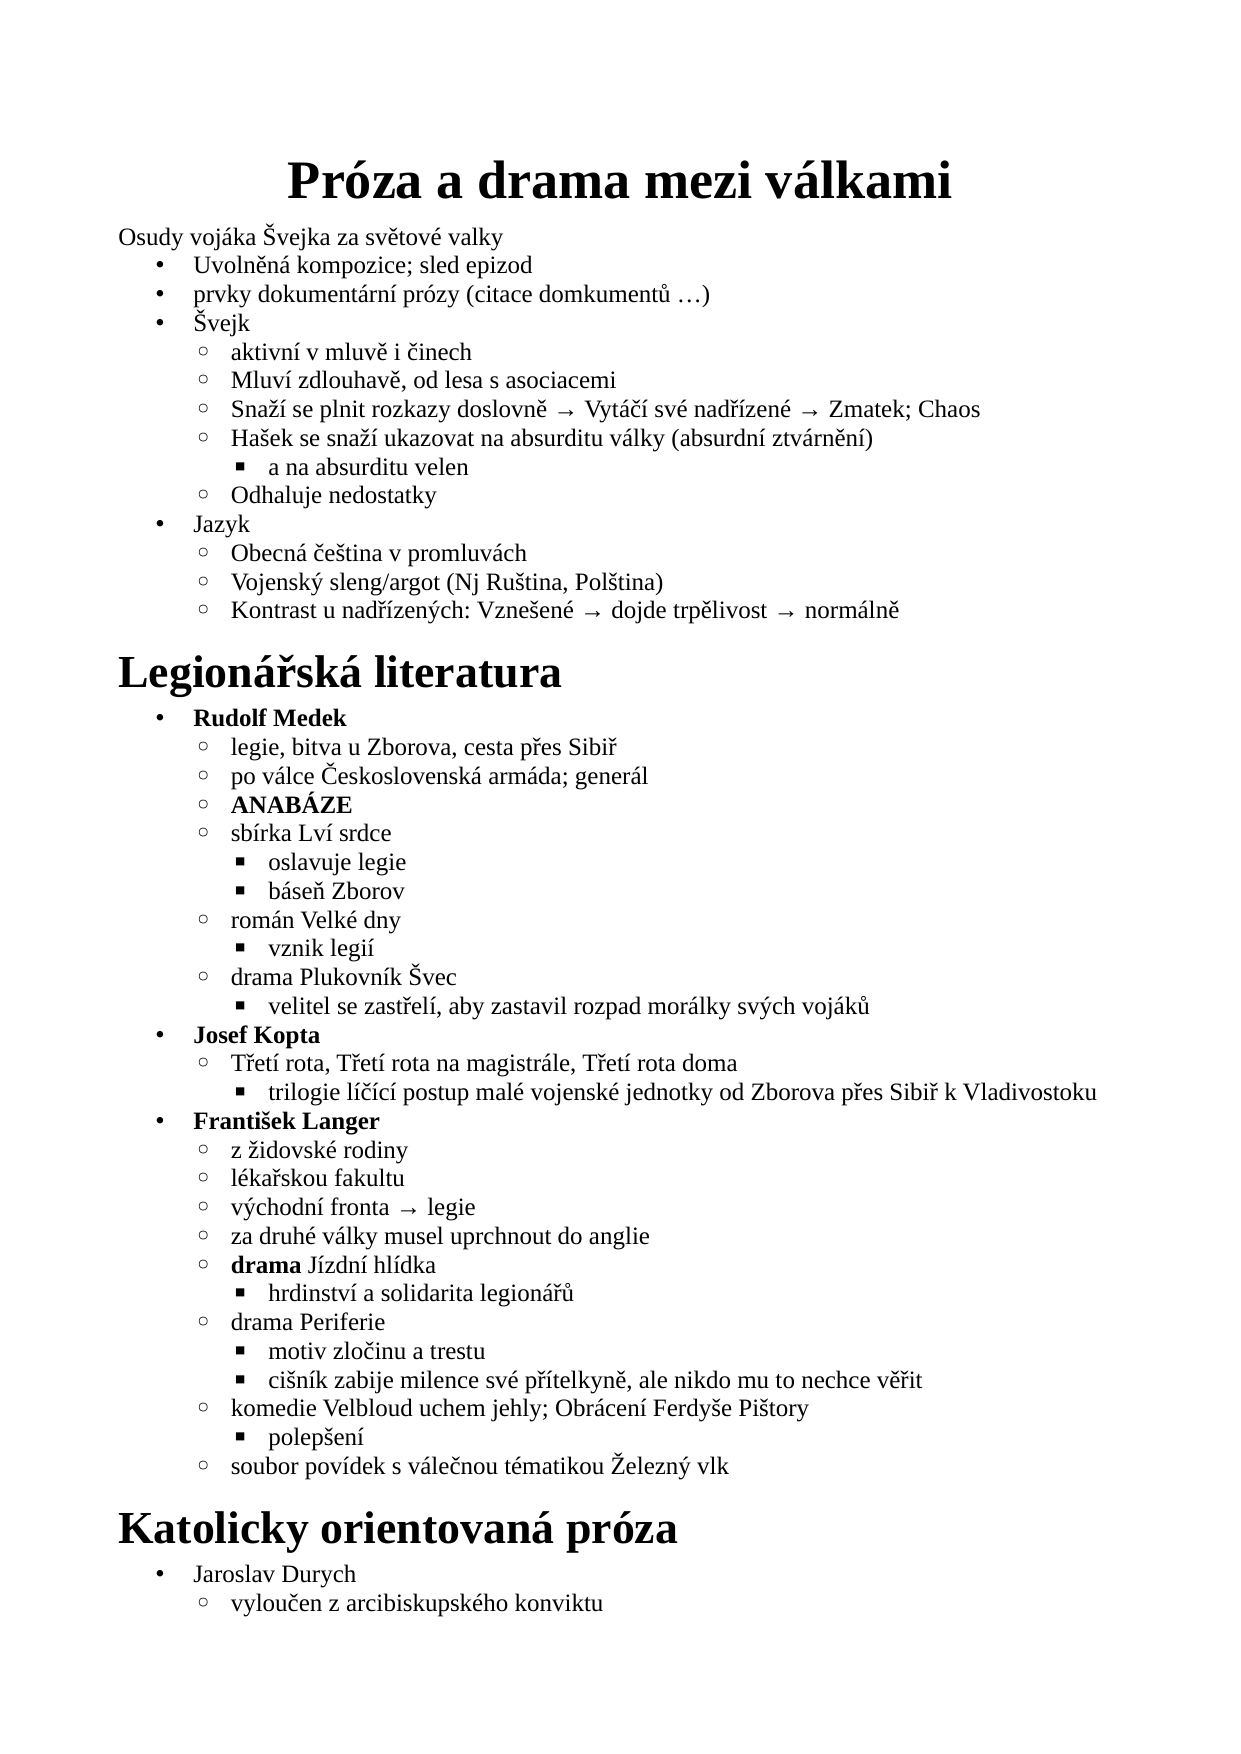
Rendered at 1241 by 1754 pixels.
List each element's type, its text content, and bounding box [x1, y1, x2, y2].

list Rudolf Medek [156, 703, 1122, 732]
list za druhé války musel uprchnout do anglie [193, 1221, 1122, 1250]
list Jazyk [156, 509, 1122, 538]
list Mluví zdlouhavě, od lesa s asociacemi [193, 365, 1122, 394]
list Josef Kopta [156, 1020, 1122, 1048]
list a na absurditu velen [231, 452, 1122, 480]
list hrdinství a solidarita legionářů [231, 1278, 1122, 1307]
list Jaroslav Durych [156, 1559, 1122, 1588]
list vznik legií [231, 933, 1122, 962]
text Próza a drama mezi válkami [118, 148, 1122, 210]
list Kontrast u nadřízených: Vznešené → dojde trpělivost → normálně [193, 595, 1122, 624]
list motiv zločinu a trestu [231, 1336, 1122, 1365]
list trilogie líčící postup malé vojenské jednotky od Zborova přes Sibiř k Vladivostoku [231, 1077, 1122, 1106]
list polepšení [231, 1422, 1122, 1451]
list soubor povídek s válečnou tématikou Železný vlk [193, 1451, 1122, 1480]
list oslavuje legie [231, 847, 1122, 876]
list Odhaluje nedostatky [193, 480, 1122, 509]
list Švejk [156, 308, 1122, 337]
list František Langer [156, 1106, 1122, 1135]
list Uvolněná kompozice; sled epizod [156, 250, 1122, 279]
list po válce Československá armáda; generál [193, 761, 1122, 790]
list z židovské rodiny [193, 1135, 1122, 1163]
list Snaží se plnit rozkazy doslovně → Vytáčí své nadřízené → Zmatek; Chaos [193, 394, 1122, 423]
list drama Jízdní hlídka [193, 1250, 1122, 1278]
list Hašek se snaží ukazovat na absurditu války (absurdní ztvárnění) [193, 423, 1122, 452]
list aktivní v mluvě i činech [193, 337, 1122, 365]
list Vojenský sleng/argot (Nj Ruština, Polština) [193, 567, 1122, 595]
text Legionářská literatura [118, 645, 1122, 697]
list drama Plukovník Švec [193, 962, 1122, 991]
list román Velké dny [193, 905, 1122, 933]
list báseň Zborov [231, 876, 1122, 905]
list ANABÁZE [193, 790, 1122, 818]
list drama Periferie [193, 1307, 1122, 1336]
list vyloučen z arcibiskupského konviktu [193, 1588, 1122, 1616]
list východní fronta → legie [193, 1192, 1122, 1221]
list lékařskou fakultu [193, 1163, 1122, 1192]
list Třetí rota, Třetí rota na magistrále, Třetí rota doma [193, 1048, 1122, 1077]
list legie, bitva u Zborova, cesta přes Sibiř [193, 732, 1122, 761]
text Osudy vojáka Švejka za světové valky [118, 222, 1122, 250]
list cišník zabije milence své přítelkyně, ale nikdo mu to nechce věřit [231, 1365, 1122, 1393]
list velitel se zastřelí, aby zastavil rozpad morálky svých vojáků [231, 991, 1122, 1020]
list prvky dokumentární prózy (citace domkumentů …) [156, 279, 1122, 308]
text Katolicky orientovaná próza [118, 1500, 1122, 1553]
list komedie Velbloud uchem jehly; Obrácení Ferdyše Pištory [193, 1393, 1122, 1422]
list Obecná čeština v promluvách [193, 538, 1122, 567]
list sbírka Lví srdce [193, 818, 1122, 847]
